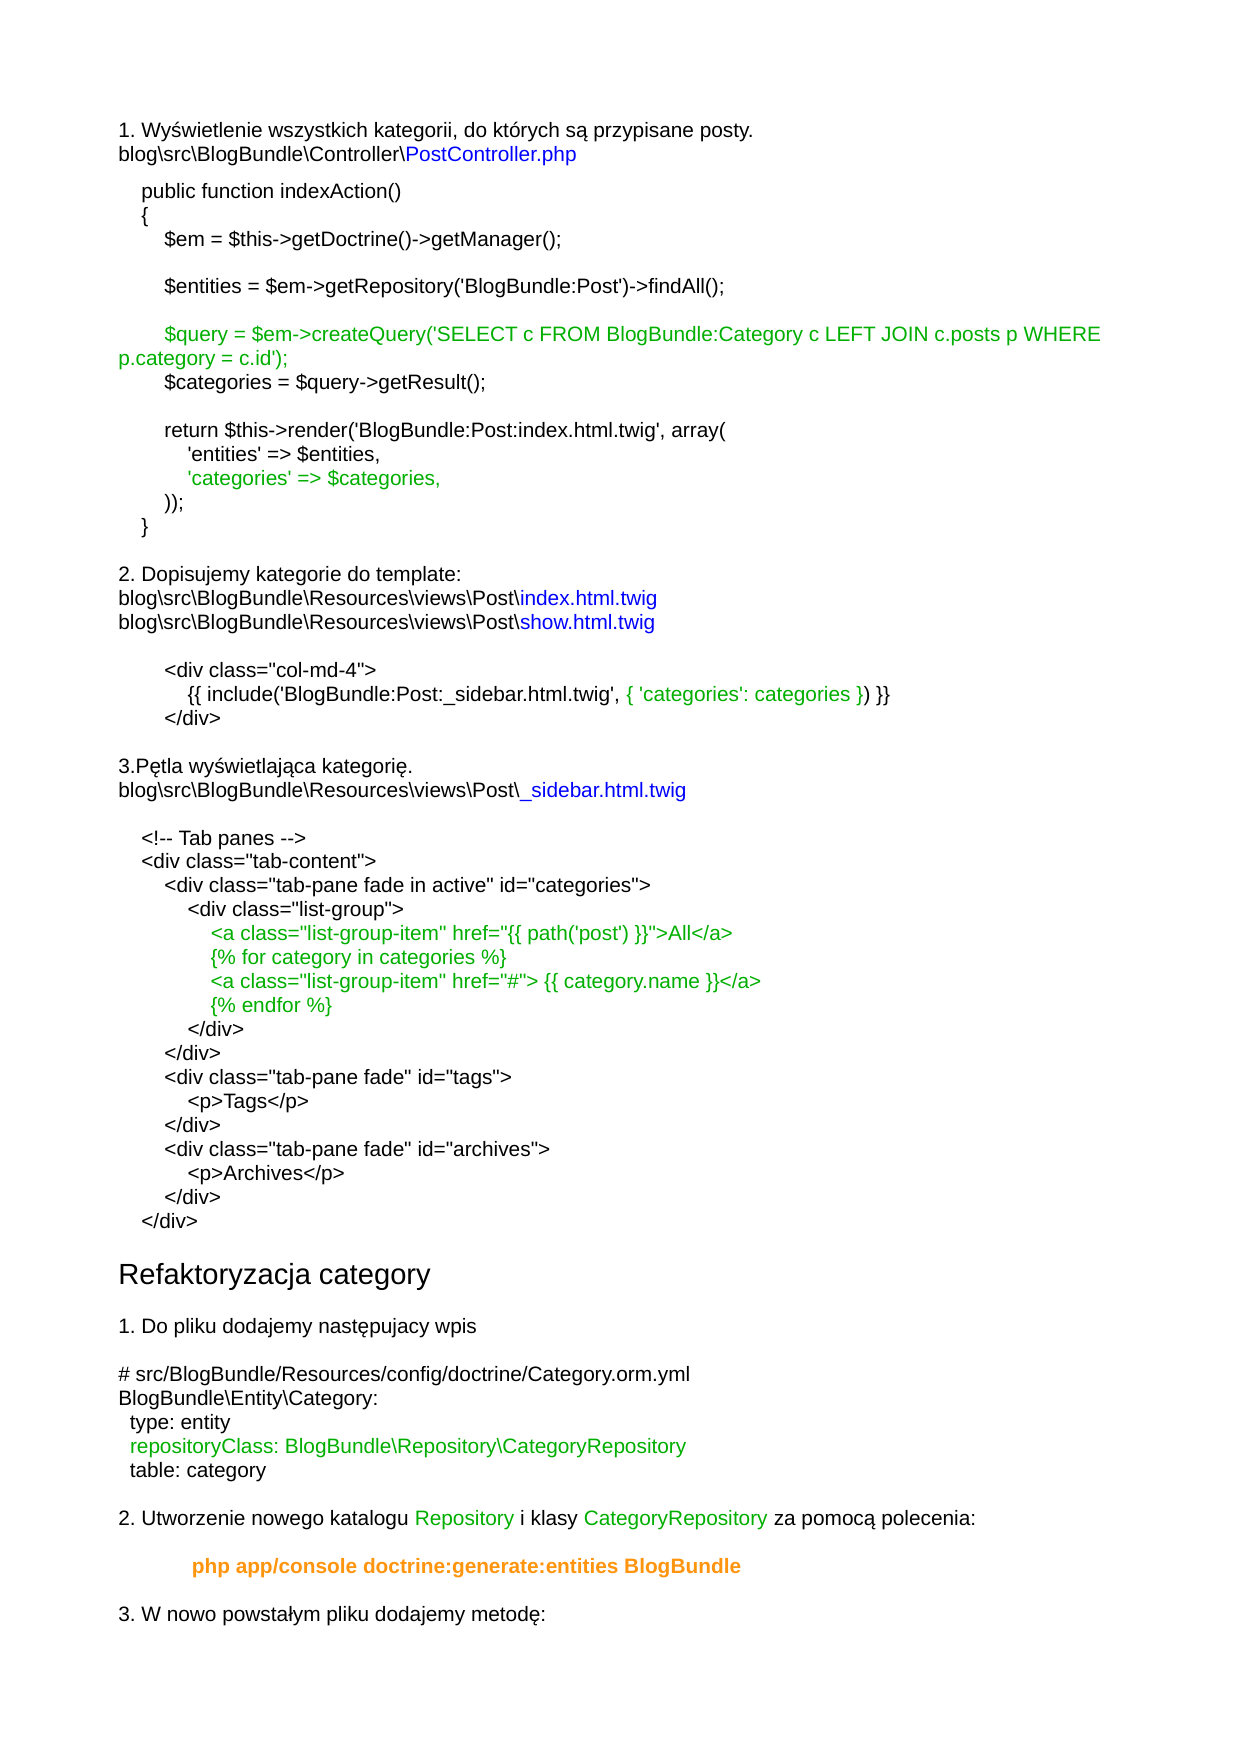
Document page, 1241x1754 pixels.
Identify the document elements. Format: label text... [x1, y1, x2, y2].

text 3.Pętla wyświetlająca kategorię. [118, 753, 1122, 777]
text $categories = $query->getResult(); [118, 370, 1122, 394]
text )); [118, 490, 1122, 514]
text 'categories' => $categories, [118, 466, 1122, 490]
text 1. Do pliku dodajemy następujacy wpis [118, 1314, 1122, 1338]
text <div class="tab-content"> [118, 849, 1122, 873]
text 1. Wyświetlenie wszystkich kategorii, do których są przypisane posty. [118, 118, 1122, 142]
text { [118, 202, 1122, 226]
text $query = $em->createQuery('SELECT c FROM BlogBundle:Category c LEFT JOIN c.posts p WHERE p.category = c.id'); [118, 322, 1122, 370]
text <a class="list-group-item" href="{{ path('post') }}">All</a> [118, 921, 1122, 945]
text 2. Utworzenie nowego katalogu Repository i klasy CategoryRepository za pomocą polecenia: [118, 1506, 1122, 1530]
text {{ include('BlogBundle:Post:_sidebar.html.twig', { 'categories': categories }) }} [118, 682, 1122, 706]
text </div> [118, 1041, 1122, 1065]
text blog\src\BlogBundle\Controller\PostController.php [118, 142, 1122, 166]
text 2. Dopisujemy kategorie do template: [118, 562, 1122, 586]
text {% endfor %} [118, 993, 1122, 1017]
text <div class="tab-pane fade" id="tags"> [118, 1065, 1122, 1089]
text </div> [118, 1209, 1122, 1233]
text table: category [118, 1458, 1122, 1482]
text } [118, 514, 1122, 538]
text $entities = $em->getRepository('BlogBundle:Post')->findAll(); [118, 274, 1122, 298]
text blog\src\BlogBundle\Resources\views\Post\index.html.twig [118, 586, 1122, 610]
text $em = $this->getDoctrine()->getManager(); [118, 226, 1122, 250]
text Refaktoryzacja category [118, 1257, 1122, 1290]
text php app/console doctrine:generate:entities BlogBundle [118, 1554, 1122, 1578]
text <div class="list-group"> [118, 897, 1122, 921]
text blog\src\BlogBundle\Resources\views\Post\_sidebar.html.twig [118, 777, 1122, 801]
text {% for category in categories %} [118, 945, 1122, 969]
text <p>Archives</p> [118, 1161, 1122, 1185]
text </div> [118, 1185, 1122, 1209]
text </div> [118, 1017, 1122, 1041]
text return $this->render('BlogBundle:Post:index.html.twig', array( [118, 418, 1122, 442]
text <p>Tags</p> [118, 1089, 1122, 1113]
text blog\src\BlogBundle\Resources\views\Post\show.html.twig [118, 610, 1122, 634]
text public function indexAction() [118, 178, 1122, 202]
text BlogBundle\Entity\Category: [118, 1386, 1122, 1410]
text <div class="col-md-4"> [118, 658, 1122, 682]
text </div> [118, 706, 1122, 729]
text # src/BlogBundle/Resources/config/doctrine/Category.orm.yml [118, 1362, 1122, 1386]
text 3. W nowo powstałym pliku dodajemy metodę: [118, 1602, 1122, 1626]
text <a class="list-group-item" href="#"> {{ category.name }}</a> [118, 969, 1122, 993]
text <div class="tab-pane fade" id="archives"> [118, 1137, 1122, 1161]
text <div class="tab-pane fade in active" id="categories"> [118, 873, 1122, 897]
text type: entity [118, 1410, 1122, 1434]
text 'entities' => $entities, [118, 442, 1122, 466]
text </div> [118, 1113, 1122, 1137]
text repositoryClass: BlogBundle\Repository\CategoryRepository [118, 1434, 1122, 1458]
text <!-- Tab panes --> [118, 825, 1122, 849]
